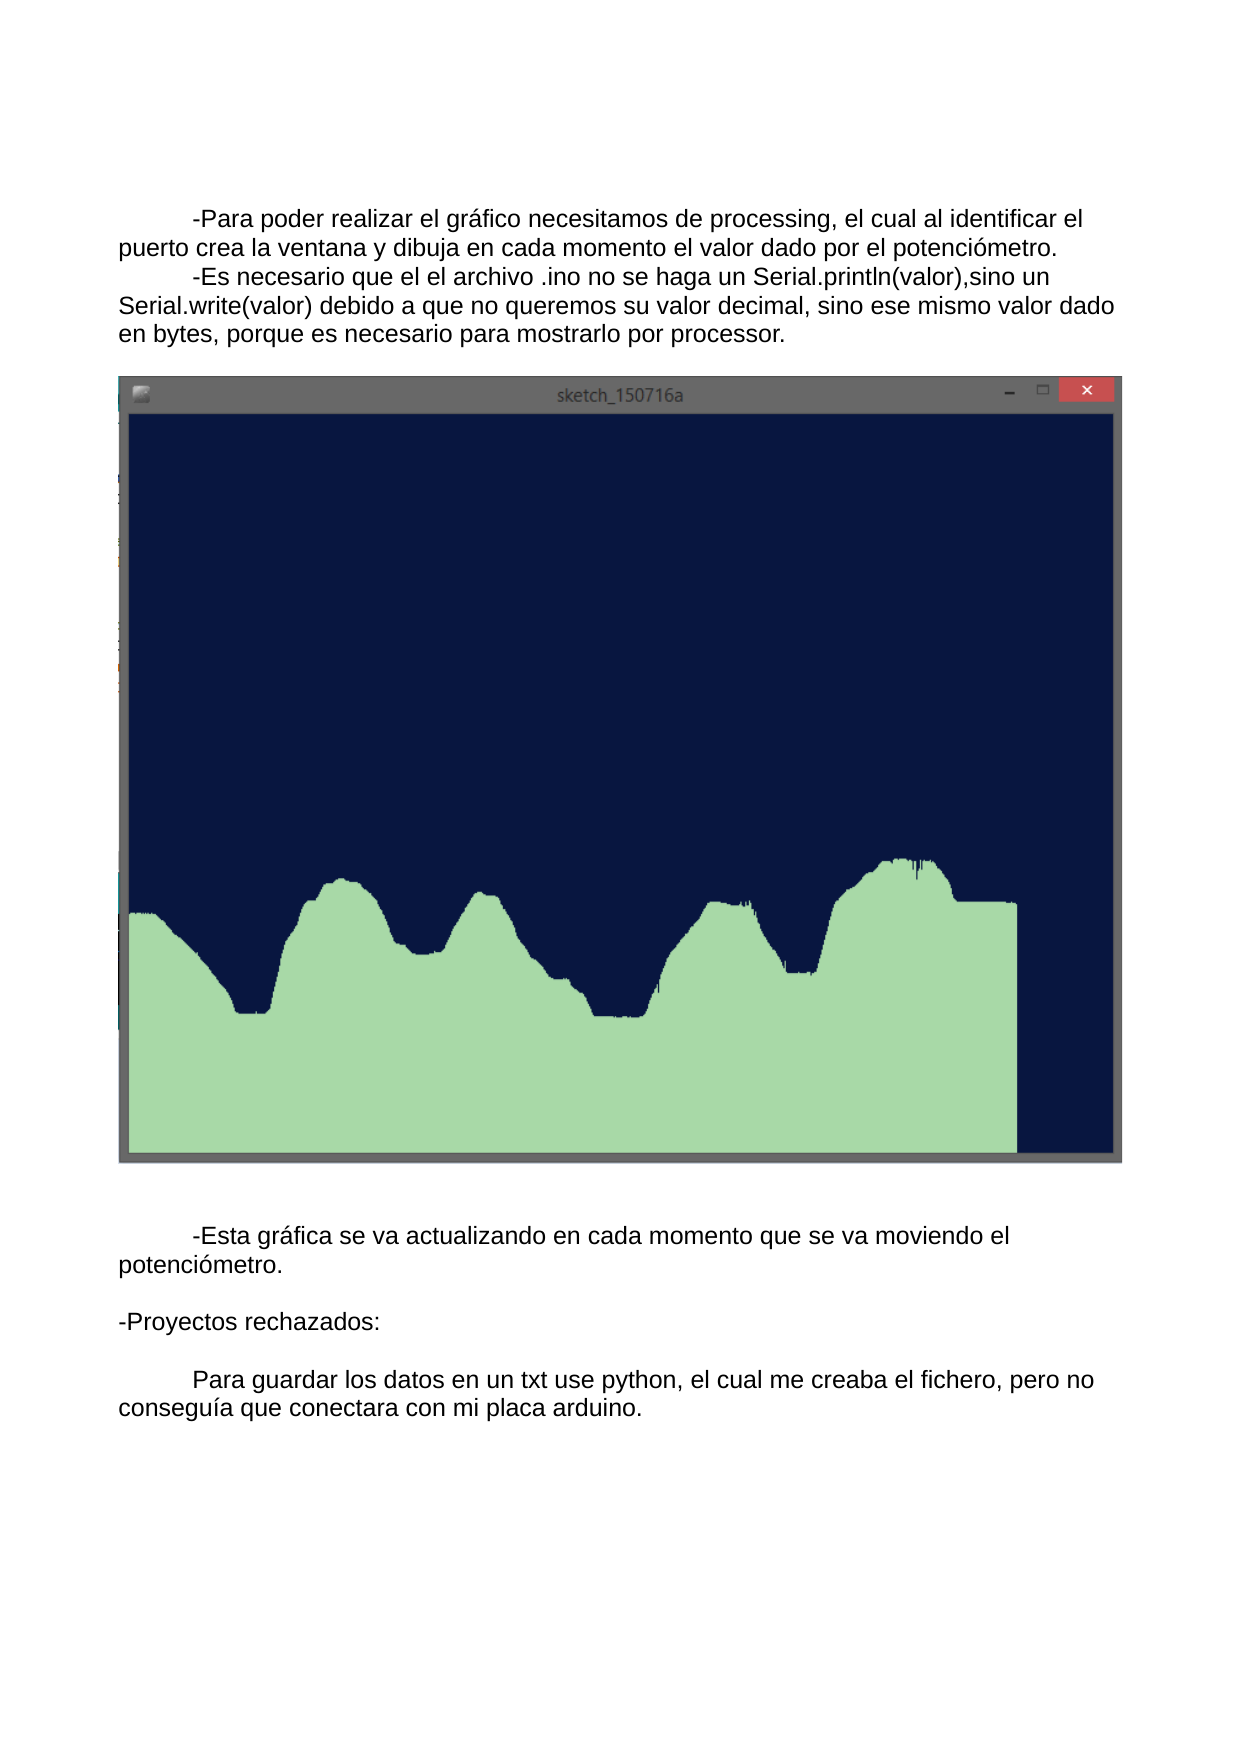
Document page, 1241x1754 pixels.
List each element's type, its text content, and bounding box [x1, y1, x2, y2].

text -Para poder realizar el gráfico necesitamos de processing, el cual al identificar el puerto crea la ventana y dibuja en cada momento el valor dado por el potenciómetro. [118, 204, 1122, 262]
text -Esta gráfica se va actualizando en cada momento que se va moviendo el potenciómetro. [118, 1221, 1122, 1278]
picture [118, 376, 1123, 1164]
text -Es necesario que el el archivo .ino no se haga un Serial.println(valor),sino un Serial.write(valor) debido a que no queremos su valor decimal, sino ese mismo valor dado en bytes, porque es necesario para mostrarlo por processor. [118, 262, 1122, 348]
text -Proyectos rechazados: [118, 1307, 1122, 1336]
text Para guardar los datos en un txt use python, el cual me creaba el fichero, pero no conseguía que conectara con mi placa arduino. [118, 1364, 1122, 1422]
